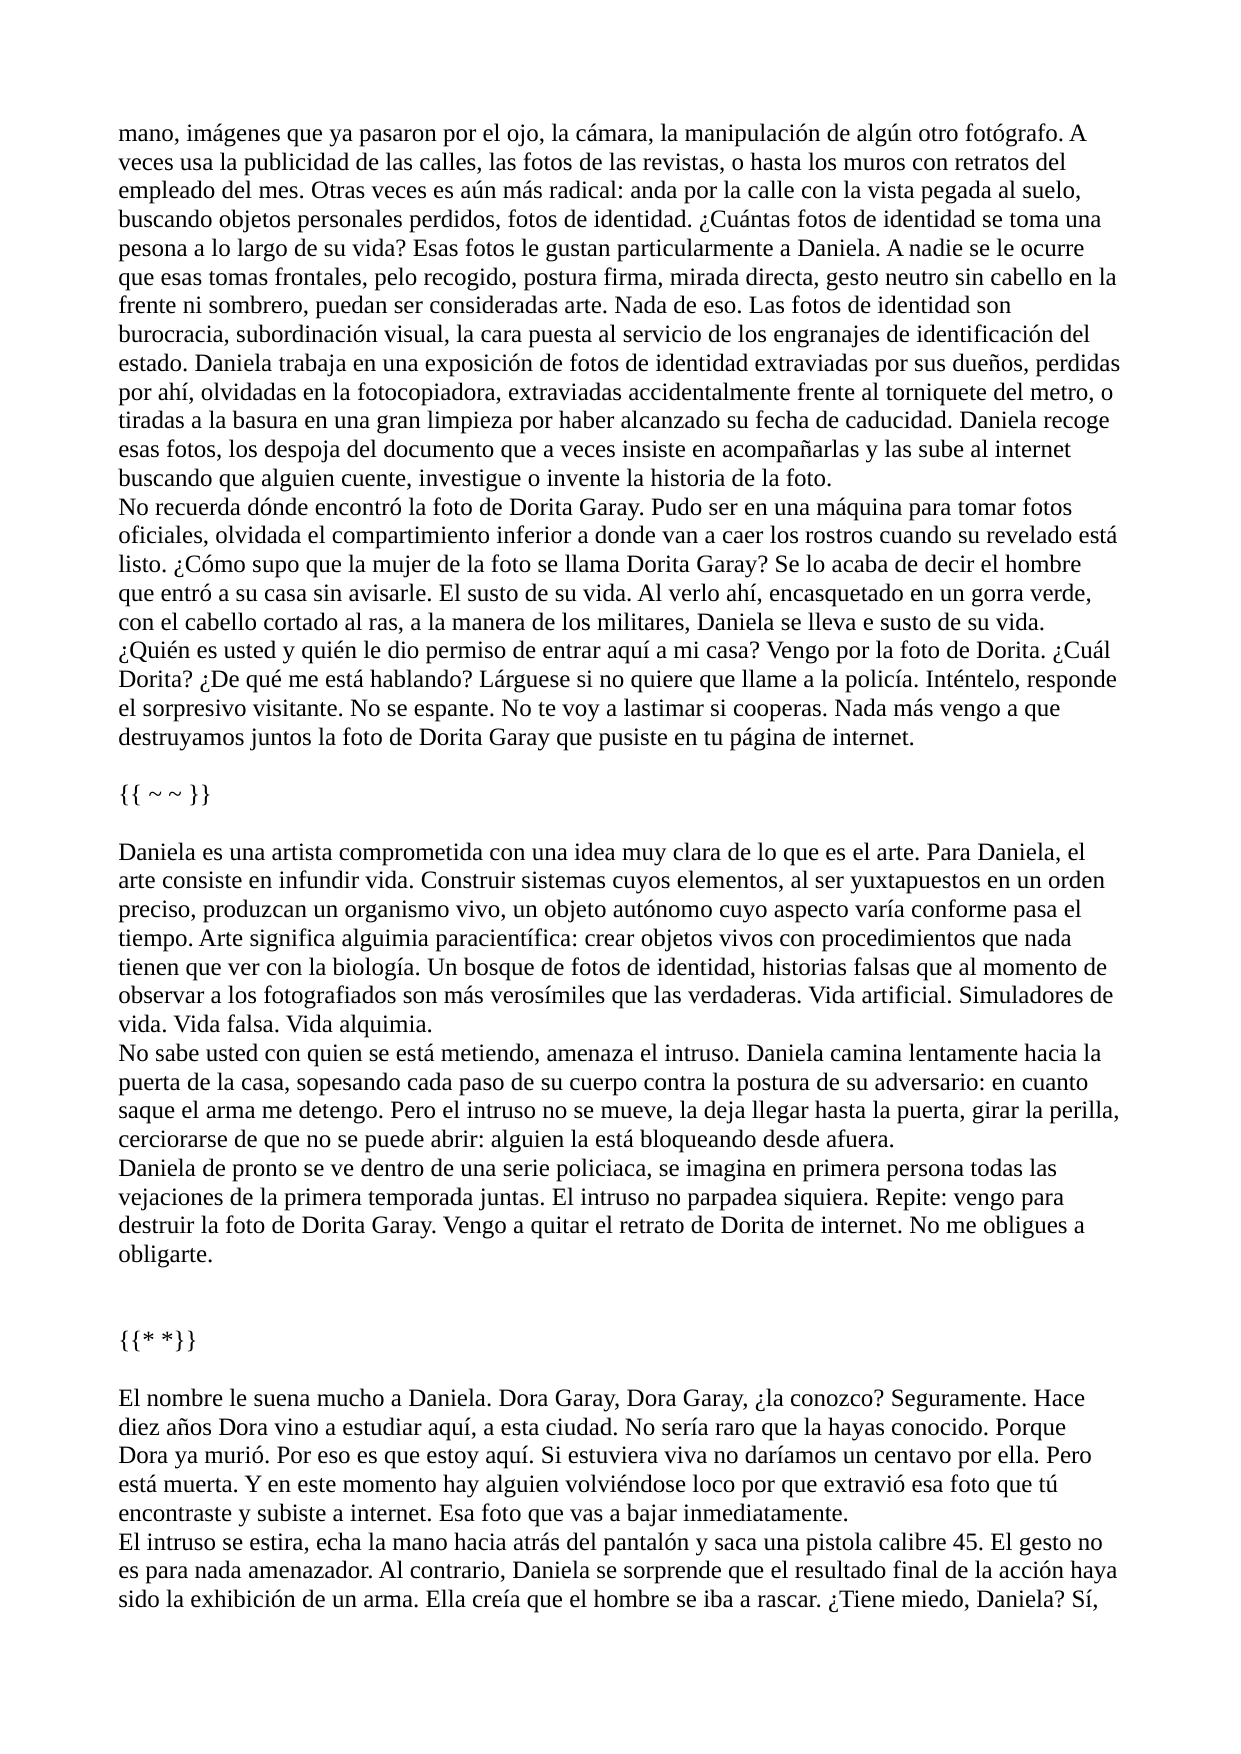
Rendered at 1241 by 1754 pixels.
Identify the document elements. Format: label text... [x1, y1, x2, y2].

text Daniela de pronto se ve dentro de una serie policiaca, se imagina en primera persona todas las vejaciones de la primera temporada juntas. El intruso no parpadea siquiera. Repite: vengo para destruir la foto de Dorita Garay. Vengo a quitar el retrato de Dorita de internet. No me obligues a obligarte. [118, 1153, 1122, 1268]
text No recuerda dónde encontró la foto de Dorita Garay. Pudo ser en una máquina para tomar fotos oficiales, olvidada el compartimiento inferior a donde van a caer los rostros cuando su revelado está listo. ¿Cómo supo que la mujer de la foto se llama Dorita Garay? Se lo acaba de decir el hombre que entró a su casa sin avisarle. El susto de su vida. Al verlo ahí, encasquetado en un gorra verde, con el cabello cortado al ras, a la manera de los militares, Daniela se lleva e susto de su vida. ¿Quién es usted y quién le dio permiso de entrar aquí a mi casa? Vengo por la foto de Dorita. ¿Cuál Dorita? ¿De qué me está hablando? Lárguese si no quiere que llame a la policía. Inténtelo, responde el sorpresivo visitante. No se espante. No te voy a lastimar si cooperas. Nada más vengo a que destruyamos juntos la foto de Dorita Garay que pusiste en tu página de internet. [118, 492, 1122, 751]
text No sabe usted con quien se está metiendo, amenaza el intruso. Daniela camina lentamente hacia la puerta de la casa, sopesando cada paso de su cuerpo contra la postura de su adversario: en cuanto saque el arma me detengo. Pero el intruso no se mueve, la deja llegar hasta la puerta, girar la perilla, cerciorarse de que no se puede abrir: alguien la está bloqueando desde afuera. [118, 1038, 1122, 1153]
text {{* *}} [118, 1326, 1122, 1354]
text El intruso se estira, echa la mano hacia atrás del pantalón y saca una pistola calibre 45. El gesto no es para nada amenazador. Al contrario, Daniela se sorprende que el resultado final de la acción haya sido la exhibición de un arma. Ella creía que el hombre se iba a rascar. ¿Tiene miedo, Daniela? Sí, [118, 1527, 1122, 1613]
text mano, imágenes que ya pasaron por el ojo, la cámara, la manipulación de algún otro fotógrafo. A veces usa la publicidad de las calles, las fotos de las revistas, o hasta los muros con retratos del empleado del mes. Otras veces es aún más radical: anda por la calle con la vista pegada al suelo, buscando objetos personales perdidos, fotos de identidad. ¿Cuántas fotos de identidad se toma una pesona a lo largo de su vida? Esas fotos le gustan particularmente a Daniela. A nadie se le ocurre que esas tomas frontales, pelo recogido, postura firma, mirada directa, gesto neutro sin cabello en la frente ni sombrero, puedan ser consideradas arte. Nada de eso. Las fotos de identidad son burocracia, subordinación visual, la cara puesta al servicio de los engranajes de identificación del estado. Daniela trabaja en una exposición de fotos de identidad extraviadas por sus dueños, perdidas por ahí, olvidadas en la fotocopiadora, extraviadas accidentalmente frente al torniquete del metro, o tiradas a la basura en una gran limpieza por haber alcanzado su fecha de caducidad. Daniela recoge esas fotos, los despoja del documento que a veces insiste en acompañarlas y las sube al internet buscando que alguien cuente, investigue o invente la historia de la foto. [118, 118, 1122, 492]
text El nombre le suena mucho a Daniela. Dora Garay, Dora Garay, ¿la conozco? Seguramente. Hace diez años Dora vino a estudiar aquí, a esta ciudad. No sería raro que la hayas conocido. Porque Dora ya murió. Por eso es que estoy aquí. Si estuviera viva no daríamos un centavo por ella. Pero está muerta. Y en este momento hay alguien volviéndose loco por que extravió esa foto que tú encontraste y subiste a internet. Esa foto que vas a bajar inmediatamente. [118, 1383, 1122, 1527]
text Daniela es una artista comprometida con una idea muy clara de lo que es el arte. Para Daniela, el arte consiste en infundir vida. Construir sistemas cuyos elementos, al ser yuxtapuestos en un orden preciso, produzcan un organismo vivo, un objeto autónomo cuyo aspecto varía conforme pasa el tiempo. Arte significa alguimia paracientífica: crear objetos vivos con procedimientos que nada tienen que ver con la biología. Un bosque de fotos de identidad, historias falsas que al momento de observar a los fotografiados son más verosímiles que las verdaderas. Vida artificial. Simuladores de vida. Vida falsa. Vida alquimia. [118, 837, 1122, 1038]
text {{ ~ ~ }} [118, 779, 1122, 808]
